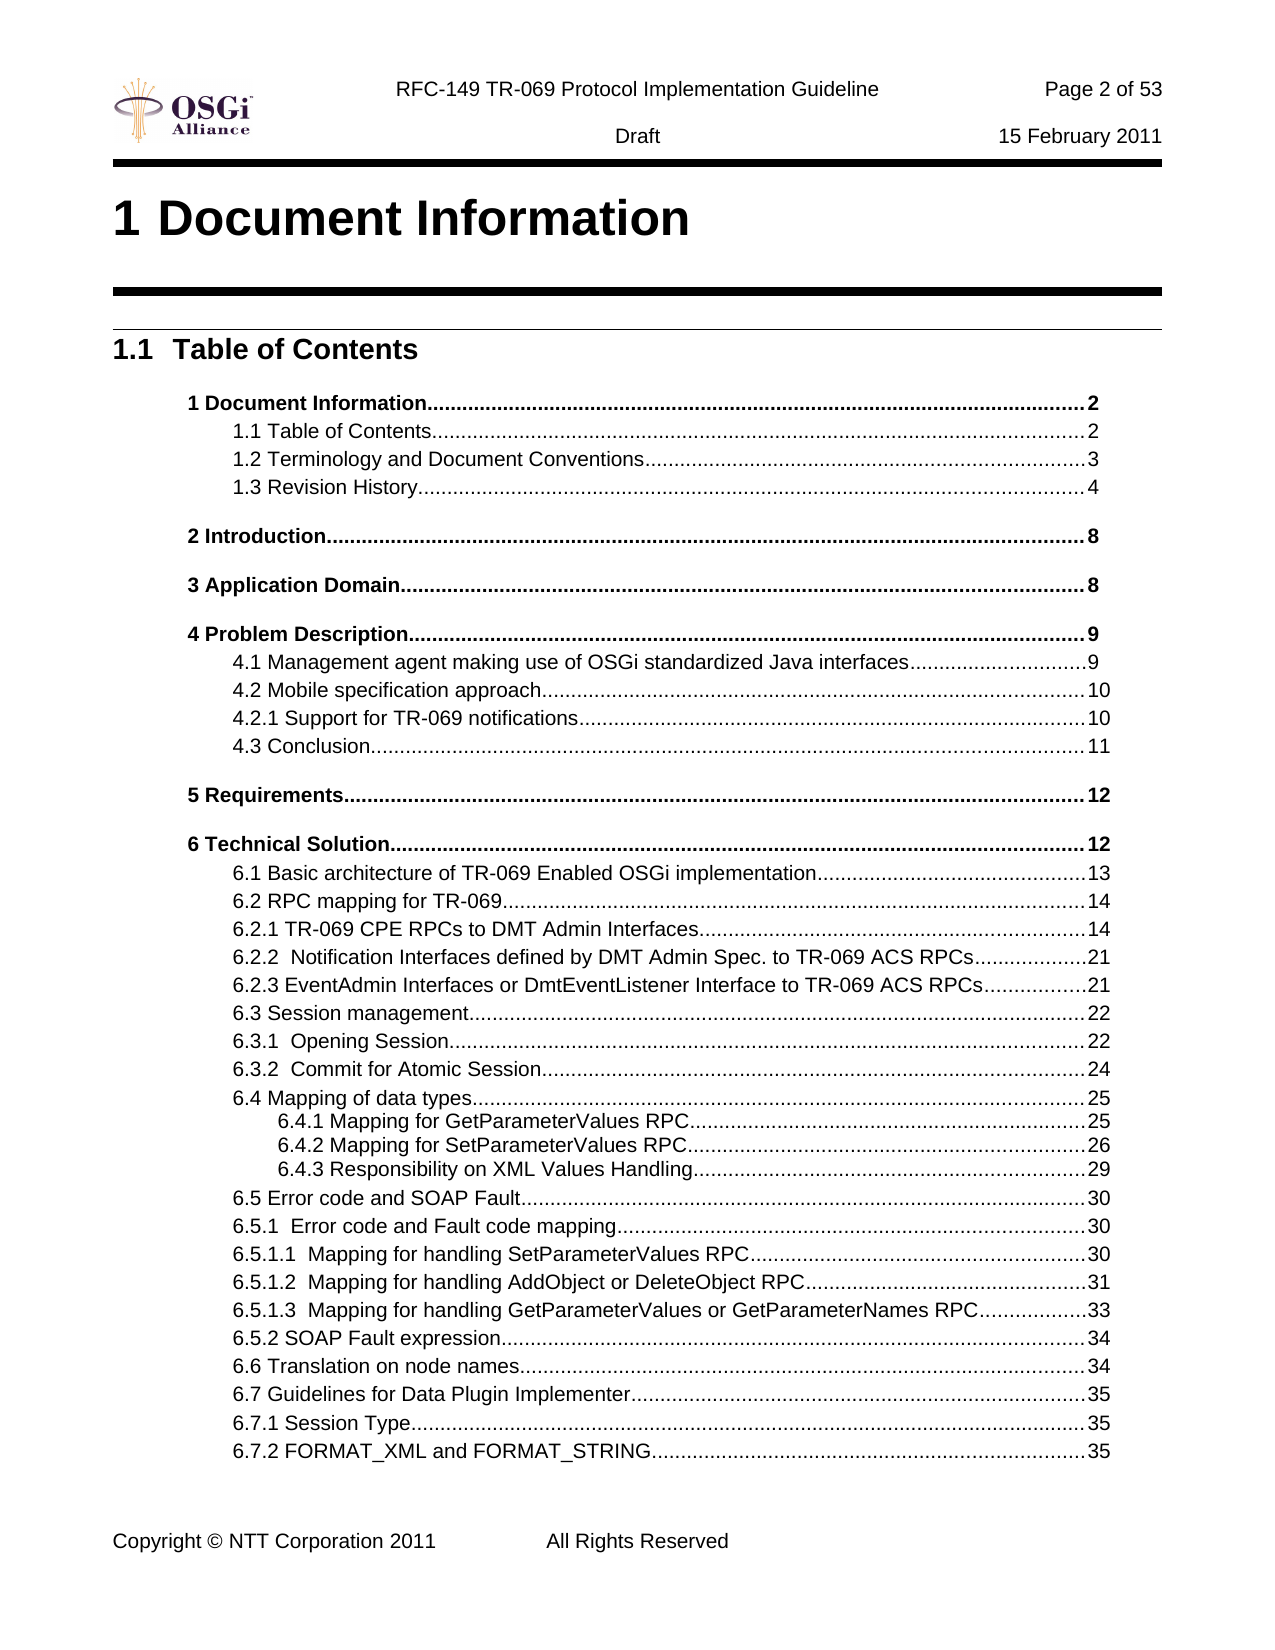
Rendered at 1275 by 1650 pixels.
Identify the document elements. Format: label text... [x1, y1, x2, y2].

text 6.5.1.1 Mapping for handling SetParameterValues RPC 30 [232, 1242, 1162, 1266]
text 6.5.2 SOAP Fault expression 34 [232, 1326, 1162, 1350]
text 6.4 Mapping of data types 25 [232, 1085, 1162, 1109]
text 6.5 Error code and SOAP Fault 30 [232, 1185, 1162, 1209]
text 6.6 Translation on node names 34 [232, 1354, 1162, 1378]
text 6.2 RPC mapping for TR-069 14 [232, 888, 1162, 912]
text 6.7.1 Session Type 35 [232, 1410, 1162, 1434]
text 1.1 Table of Contents 2 [232, 419, 1162, 443]
text 6.7.2 FORMAT_XML and FORMAT_STRING 35 [232, 1438, 1162, 1462]
text 4.2 Mobile specification approach 10 [232, 678, 1162, 702]
text 6.3.1 Opening Session 22 [232, 1029, 1162, 1053]
text 6.4.1 Mapping for GetParameterValues RPC 25 [277, 1109, 1162, 1133]
text 6.5.1.3 Mapping for handling GetParameterValues or GetParameterNames RPC 33 [232, 1298, 1162, 1322]
text 6.7 Guidelines for Data Plugin Implementer 35 [232, 1382, 1162, 1406]
text 6.1 Basic architecture of TR-069 Enabled OSGi implementation 13 [232, 860, 1162, 884]
text 6.4.3 Responsibility on XML Values Handling 29 [277, 1157, 1162, 1181]
text 4.3 Conclusion 11 [232, 734, 1162, 758]
picture [114, 78, 254, 143]
text 4.2.1 Support for TR-069 notifications 10 [232, 706, 1162, 730]
text 6.2.3 EventAdmin Interfaces or DmtEventListener Interface to TR-069 ACS RPCs 21 [232, 973, 1162, 997]
text 1.2 Terminology and Document Conventions 3 [232, 447, 1162, 471]
text 6.5.1 Error code and Fault code mapping 30 [232, 1213, 1162, 1237]
text 6.3 Session management 22 [232, 1001, 1162, 1025]
text 6.2.1 TR-069 CPE RPCs to DMT Admin Interfaces 14 [232, 917, 1162, 941]
text 6 Technical Solution 12 [187, 832, 1162, 856]
text 2 Introduction 8 [187, 524, 1162, 548]
text 6.5.1.2 Mapping for handling AddObject or DeleteObject RPC 31 [232, 1270, 1162, 1294]
text 6.4.2 Mapping for SetParameterValues RPC 26 [277, 1133, 1162, 1157]
text 4.1 Management agent making use of OSGi standardized Java interfaces 9 [232, 650, 1162, 674]
text 4 Problem Description 9 [187, 622, 1162, 646]
text 5 Requirements 12 [187, 783, 1162, 807]
text 3 Application Domain 8 [187, 573, 1162, 597]
text 1.3 Revision History 4 [232, 475, 1162, 499]
text 6.2.2 Notification Interfaces defined by DMT Admin Spec. to TR-069 ACS RPCs 21 [232, 945, 1162, 969]
text 6.3.2 Commit for Atomic Session 24 [232, 1057, 1162, 1081]
subtitle Document Information [112, 160, 1162, 296]
subtitle Table of Contents [112, 330, 1162, 366]
text 1 Document Information 2 [187, 391, 1162, 414]
